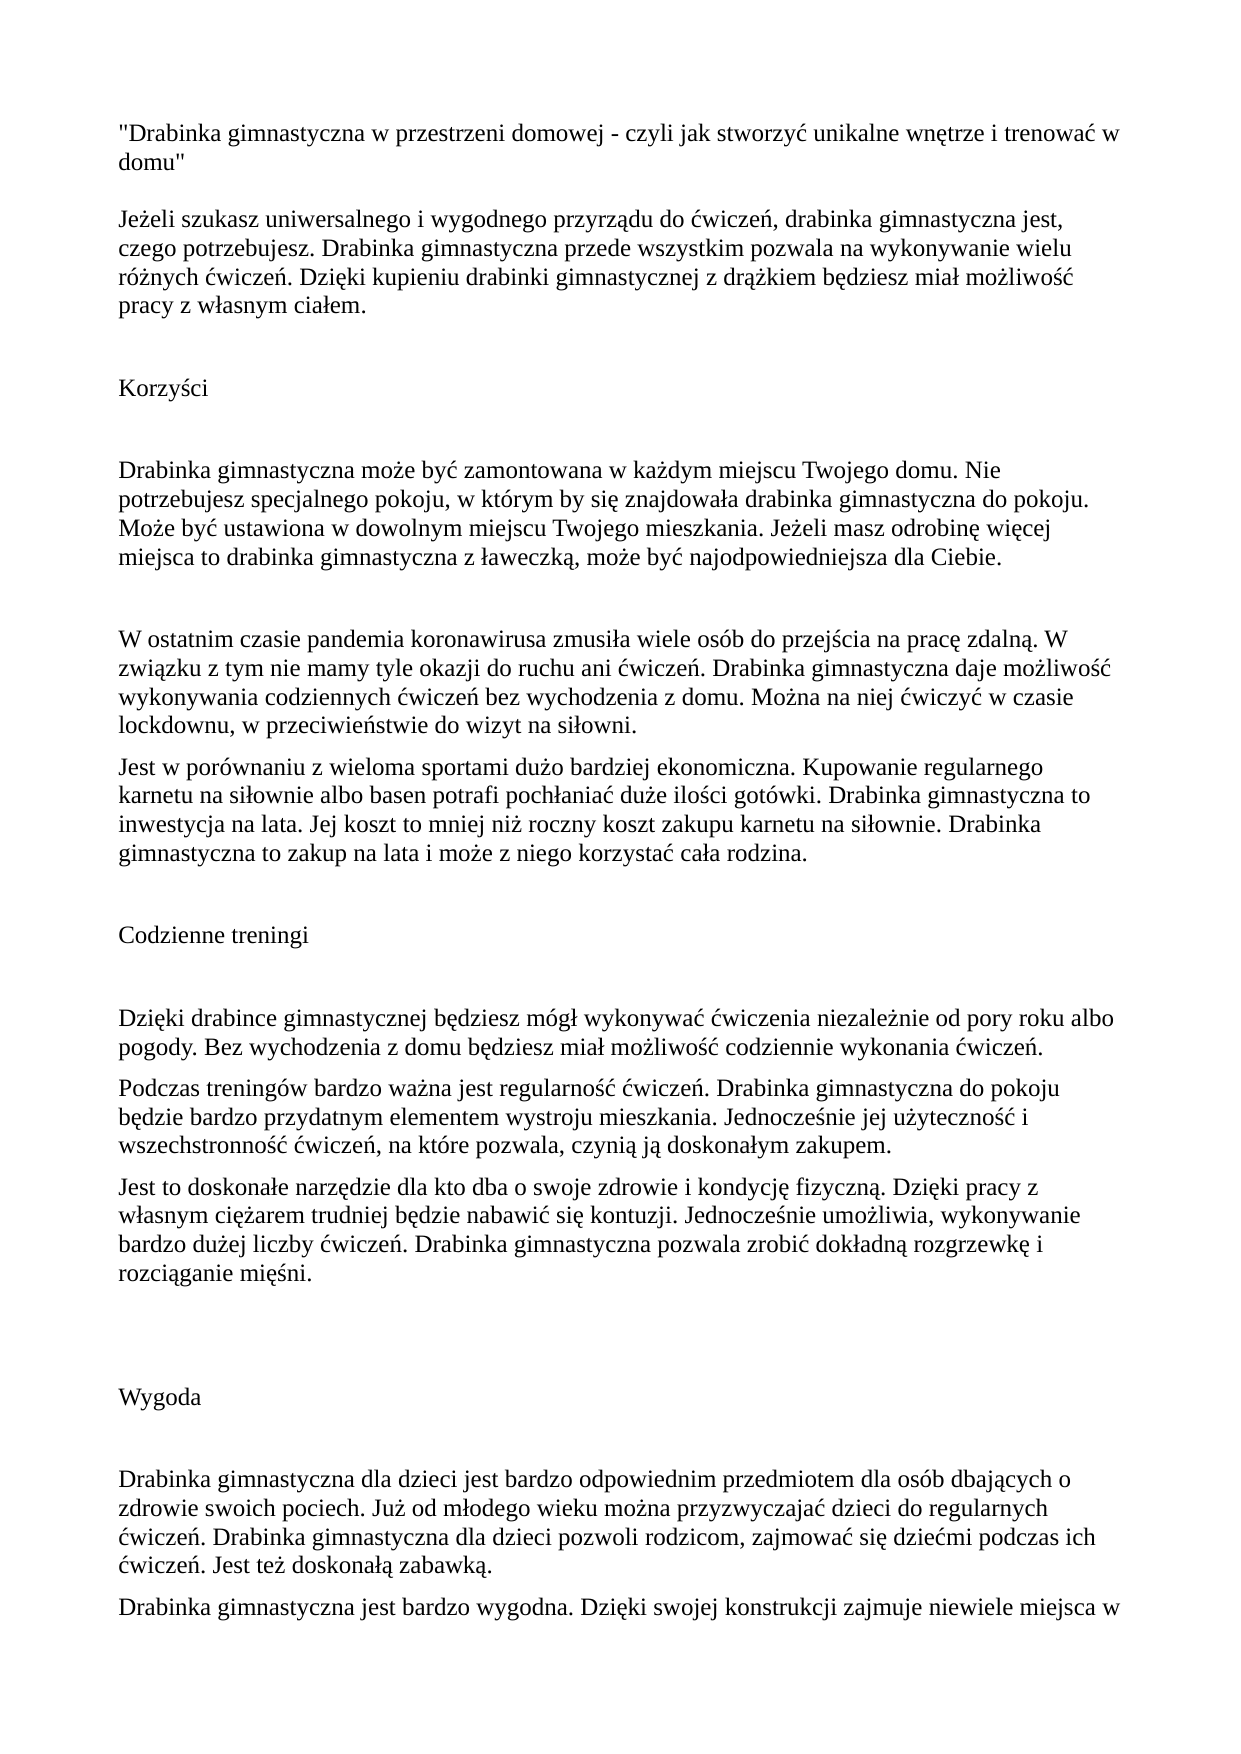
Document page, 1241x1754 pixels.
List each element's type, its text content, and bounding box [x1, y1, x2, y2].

text "Drabinka gimnastyczna w przestrzeni domowej - czyli jak stworzyć unikalne wnętrze i trenować w domu" [118, 118, 1122, 176]
text Jest to doskonałe narzędzie dla kto dba o swoje zdrowie i kondycję fizyczną. Dzięki pracy z własnym ciężarem trudniej będzie nabawić się kontuzji. Jednocześnie umożliwia, wykonywanie bardzo dużej liczby ćwiczeń. Drabinka gimnastyczna pozwala zrobić dokładną rozgrzewkę i rozciąganie mięśni. [118, 1172, 1122, 1287]
text Codzienne treningi [118, 921, 1122, 949]
text Dzięki drabince gimnastycznej będziesz mógł wykonywać ćwiczenia niezależnie od pory roku albo pogody. Bez wychodzenia z domu będziesz miał możliwość codziennie wykonania ćwiczeń. [118, 1003, 1122, 1061]
text Korzyści [118, 373, 1122, 402]
text Wygoda [118, 1382, 1122, 1411]
text Drabinka gimnastyczna dla dzieci jest bardzo odpowiednim przedmiotem dla osób dbających o zdrowie swoich pociech. Już od młodego wieku można przyzwyczajać dzieci do regularnych ćwiczeń. Drabinka gimnastyczna dla dzieci pozwoli rodzicom, zajmować się dziećmi podczas ich ćwiczeń. Jest też doskonałą zabawką. [118, 1464, 1122, 1579]
text Jest w porównaniu z wieloma sportami dużo bardziej ekonomiczna. Kupowanie regularnego karnetu na siłownie albo basen potrafi pochłaniać duże ilości gotówki. Drabinka gimnastyczna to inwestycja na lata. Jej koszt to mniej niż roczny koszt zakupu karnetu na siłownie. Drabinka gimnastyczna to zakup na lata i może z niego korzystać cała rodzina. [118, 752, 1122, 867]
text Drabinka gimnastyczna jest bardzo wygodna. Dzięki swojej konstrukcji zajmuje niewiele miejsca w [118, 1592, 1122, 1621]
text Jeżeli szukasz uniwersalnego i wygodnego przyrządu do ćwiczeń, drabinka gimnastyczna jest, czego potrzebujesz. Drabinka gimnastyczna przede wszystkim pozwala na wykonywanie wielu różnych ćwiczeń. Dzięki kupieniu drabinki gimnastycznej z drążkiem będziesz miał możliwość pracy z własnym ciałem. [118, 204, 1122, 319]
text W ostatnim czasie pandemia koronawirusa zmusiła wiele osób do przejścia na pracę zdalną. W związku z tym nie mamy tyle okazji do ruchu ani ćwiczeń. Drabinka gimnastyczna daje możliwość wykonywania codziennych ćwiczeń bez wychodzenia z domu. Można na niej ćwiczyć w czasie lockdownu, w przeciwieństwie do wizyt na siłowni. [118, 624, 1122, 739]
text Podczas treningów bardzo ważna jest regularność ćwiczeń. Drabinka gimnastyczna do pokoju będzie bardzo przydatnym elementem wystroju mieszkania. Jednocześnie jej użyteczność i wszechstronność ćwiczeń, na które pozwala, czynią ją doskonałym zakupem. [118, 1073, 1122, 1159]
text Drabinka gimnastyczna może być zamontowana w każdym miejscu Twojego domu. Nie potrzebujesz specjalnego pokoju, w którym by się znajdowała drabinka gimnastyczna do pokoju. Może być ustawiona w dowolnym miejscu Twojego mieszkania. Jeżeli masz odrobinę więcej miejsca to drabinka gimnastyczna z ławeczką, może być najodpowiedniejsza dla Ciebie. [118, 456, 1122, 571]
